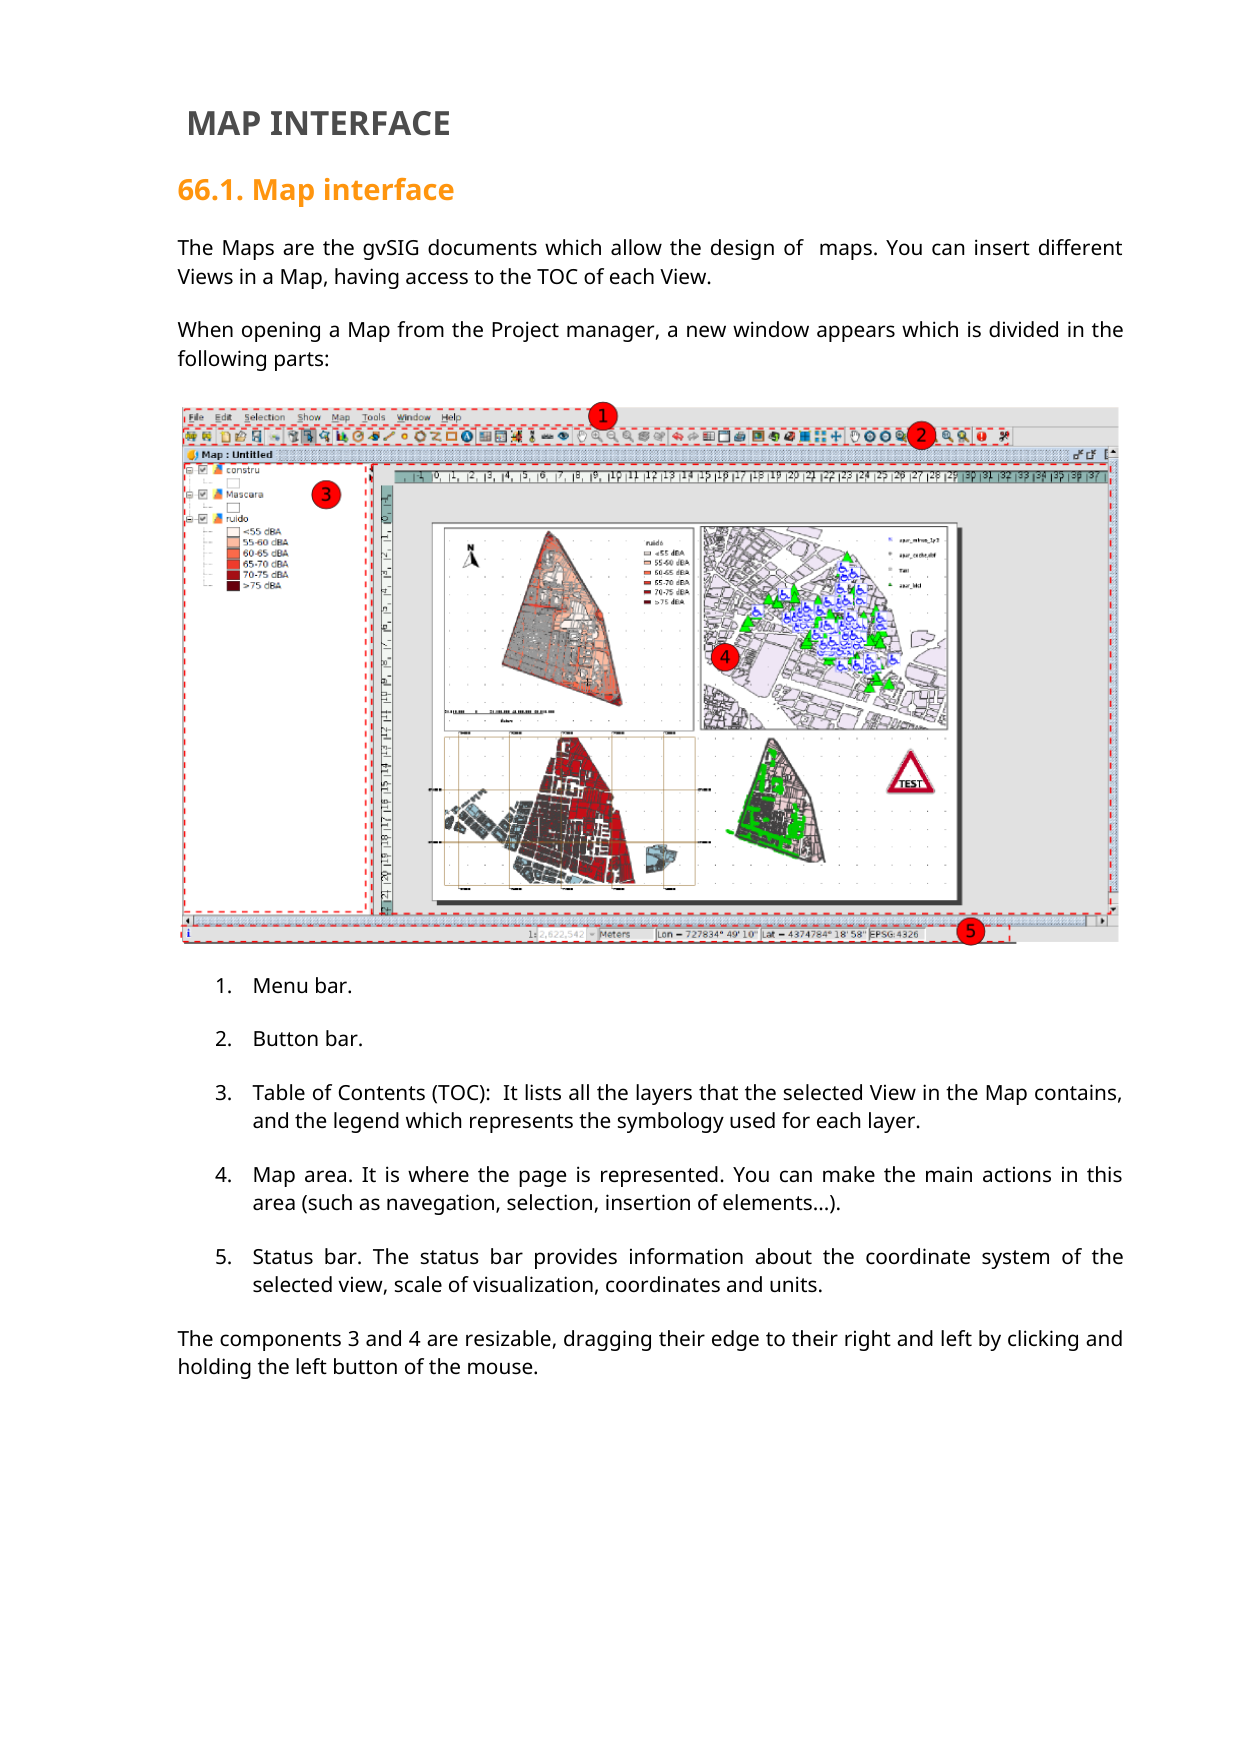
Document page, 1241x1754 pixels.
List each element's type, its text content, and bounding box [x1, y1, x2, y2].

list Table of Contents (TOC): It lists all the layers that the selected View in the Map contains, and the legend which represents the symbology used for each layer. [215, 1078, 1125, 1135]
picture [177, 397, 1125, 947]
list Button bar. [215, 1024, 1125, 1053]
text The Maps are the gvSIG documents which allow the design of maps. You can insert different Views in a Map, having access to the TOC of each View. [177, 233, 1125, 290]
subtitle 66.1. Map interface [177, 169, 1125, 208]
text The components 3 and 4 are resizable, dragging their edge to their right and left by clicking and holding the left button of the mouse. [177, 1324, 1125, 1381]
subtitle Map interface [177, 100, 1125, 145]
list Menu bar. [215, 971, 1125, 999]
text When opening a Map from the Project manager, a new window appears which is divided in the following parts: [177, 315, 1125, 372]
list Map area. It is where the page is represented. You can make the main actions in this area (such as navegation, selection, insertion of elements...). [215, 1160, 1125, 1217]
list Status bar. The status bar provides information about the coordinate system of the selected view, scale of visualization, coordinates and units. [215, 1242, 1125, 1299]
